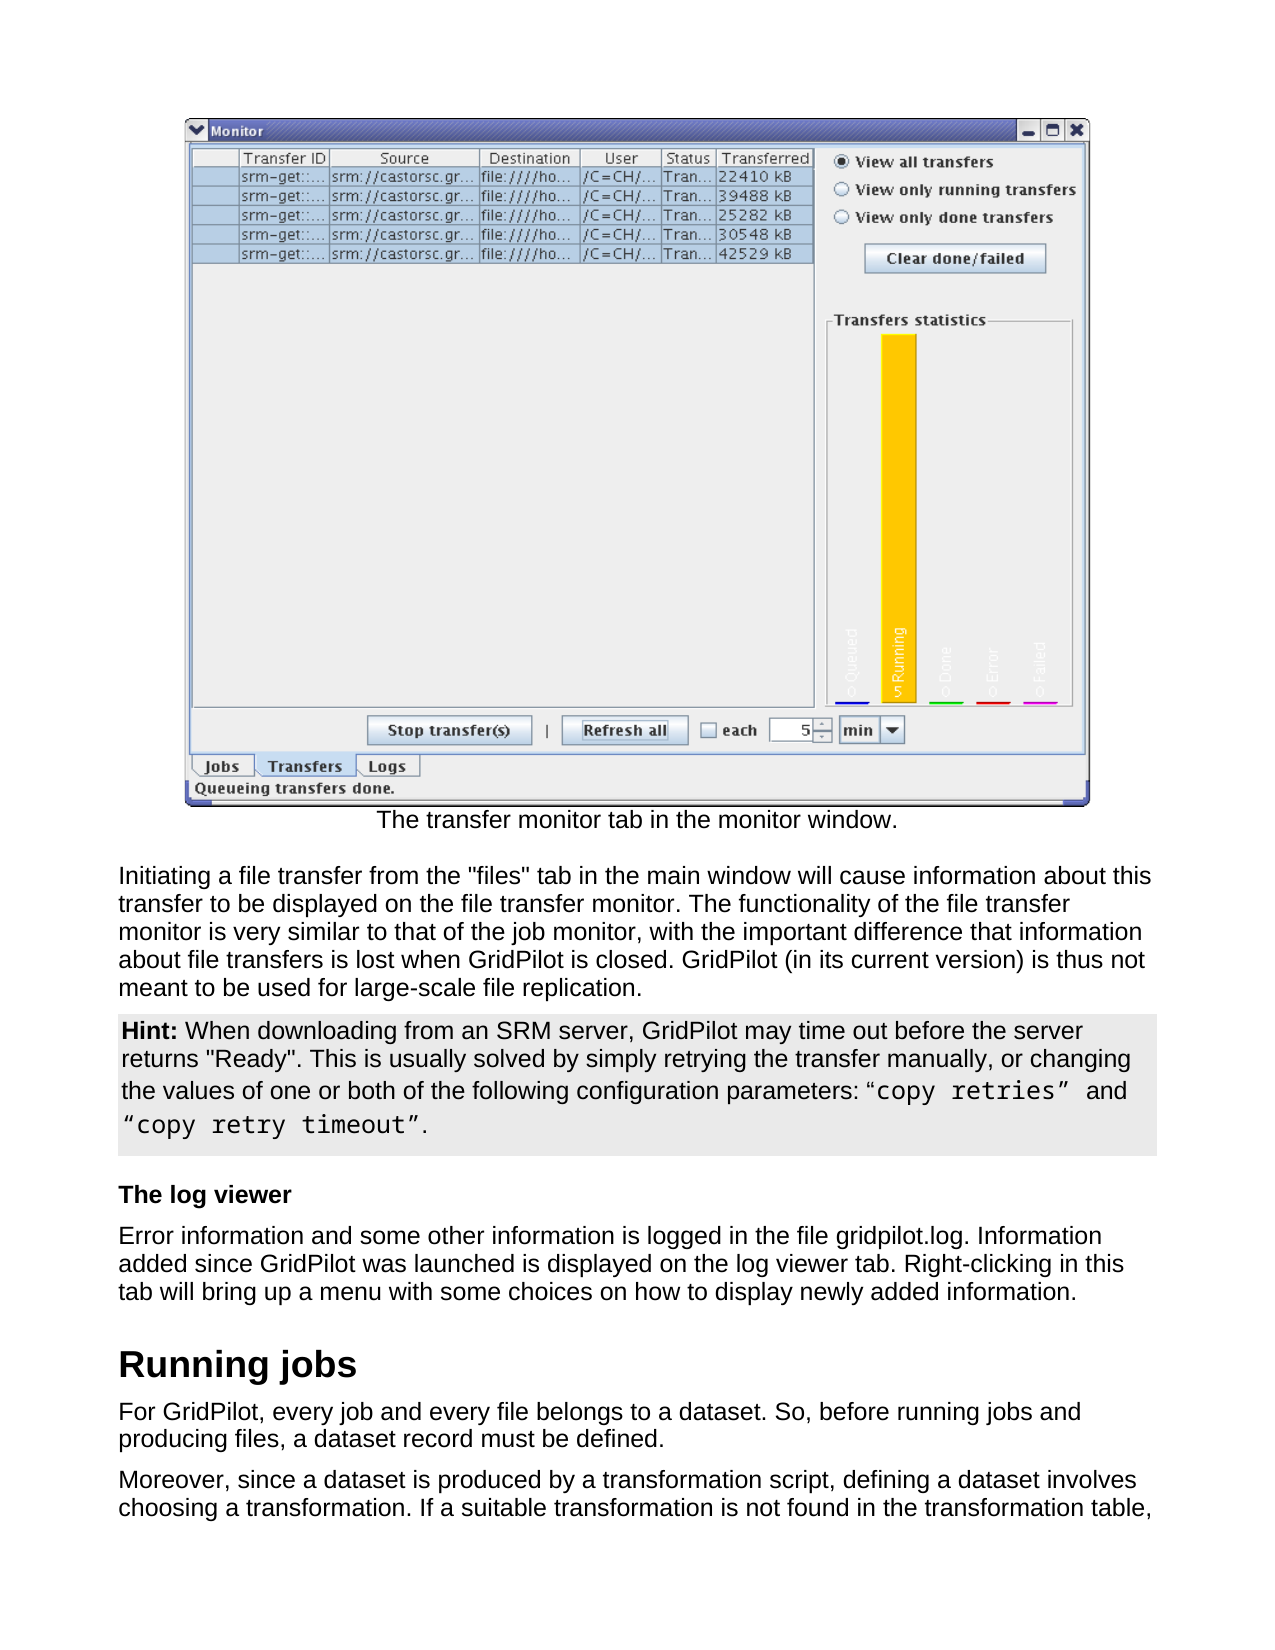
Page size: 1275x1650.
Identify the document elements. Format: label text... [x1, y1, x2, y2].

picture [184, 118, 1091, 807]
text Moreover, since a dataset is produced by a transformation script, defining a dataset involves choosing a transformation. If a suitable transformation is not found in the transformation table, [118, 1466, 1157, 1522]
text For GridPilot, every job and every file belongs to a dataset. So, before running jobs and producing files, a dataset record must be defined. [118, 1397, 1157, 1453]
text Error information and some other information is logged in the file gridpilot.log. Information added since GridPilot was launched is displayed on the log viewer tab. Right-clicking in this tab will bring up a menu with some choices on how to display newly added information. [118, 1222, 1157, 1306]
subtitle The log viewer [118, 1181, 1157, 1209]
text The transfer monitor tab in the monitor window. [118, 806, 1157, 834]
text Initiating a file transfer from the "files" tab in the main window will cause information about this transfer to be displayed on the file transfer monitor. The functionality of the file transfer monitor is very similar to that of the job monitor, with the important difference that information about file transfers is lost when GridPilot is closed. GridPilot (in its current version) is thus not meant to be used for large-scale file replication. [118, 862, 1157, 1002]
subtitle Running jobs [118, 1343, 1157, 1385]
table_header Hint: When downloading from an SRM server, GridPilot may time out before the server returns "Ready". This is usually solved by simply retrying the transfer manually, or changing the values of one or both of the following configuration parameters: “copy retries” and “copy retry timeout”. [118, 1014, 1157, 1156]
